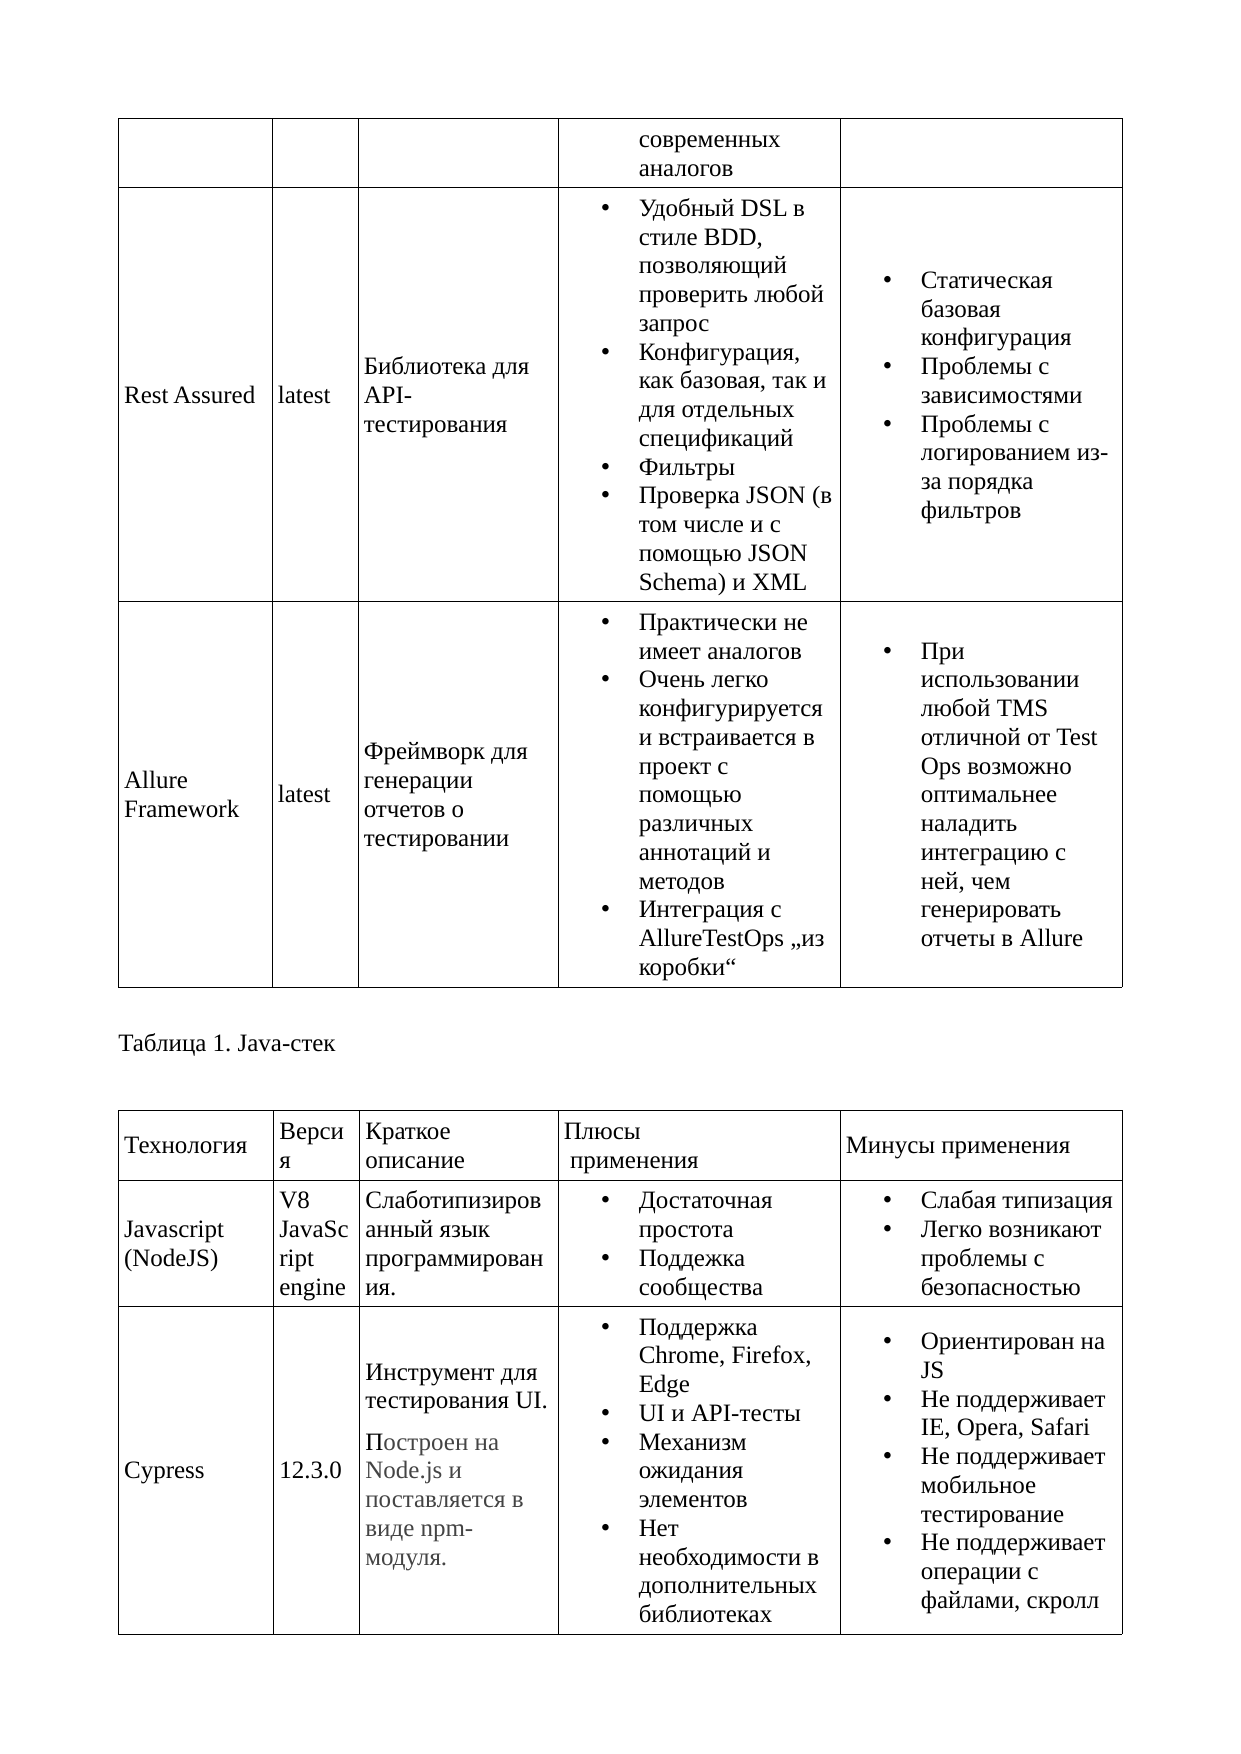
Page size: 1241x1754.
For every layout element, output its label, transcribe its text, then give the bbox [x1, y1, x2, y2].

table_cell Allure Framework [119, 602, 272, 987]
table_cell [841, 119, 1122, 187]
table_cell Javascript (NodeJS) [119, 1181, 273, 1306]
table_cell Слаботипизированный язык программирования. [360, 1181, 558, 1306]
table_cell Инструмент для тестирования UI. Построен на Node.js и поставляется в виде npm-модуля. [360, 1307, 558, 1634]
table_header Краткое описание [360, 1111, 558, 1179]
table_header Технология [119, 1111, 273, 1179]
table_cell latest [273, 602, 358, 987]
table_cell Фреймворк для генерации отчетов о тестировании [359, 602, 558, 987]
table_cell Статическая базовая конфигурация Проблемы с зависимостями Проблемы с логированием из-за порядка фильтров [841, 188, 1122, 601]
table_cell Поддержка Chrome, Firefox, Edge UI и API-тесты Механизм ожидания элементов Нет необходимости в дополнительных библиотеках [559, 1307, 840, 1634]
table_cell При использовании любой TMS отличной от Test Ops возможно оптимальнее наладить интеграцию с ней, чем генерировать отчеты в Allure [841, 602, 1122, 987]
table_cell 12.3.0 [274, 1307, 359, 1634]
table_cell [273, 119, 358, 187]
table_cell Rest Assured [119, 188, 272, 601]
table_cell Библиотека для API-тестирования [359, 188, 558, 601]
table_cell [119, 119, 272, 187]
table_cell Практически не имеет аналогов Очень легко конфигурируется и встраивается в проект с помощью различных аннотаций и методов Интеграция с AllureTestOps „из коробки“ [559, 602, 840, 987]
table_cell Ориентирован на JS Не поддерживает IE, Opera, Safari Не поддерживает мобильное тестирование Не поддерживает операции с файлами, скролл [841, 1307, 1122, 1634]
table_header Версия [274, 1111, 359, 1179]
table_cell Удобный DSL в стиле BDD, позволяющий проверить любой запрос Конфигурация, как базовая, так и для отдельных спецификаций Фильтры Проверка JSON (в том числе и с помощью JSON Schema) и XML [559, 188, 840, 601]
table_cell V8 JavaScript engine [274, 1181, 359, 1306]
text Таблица 1. Java-стек [118, 1028, 1122, 1057]
table_cell Изолированное окружение для браузеров Масштабируемость автотестов (особенно при параллелизации) Оптимальное потребление и утилизация ресурсов Не имеет современных аналогов [559, 119, 840, 187]
table_cell latest [273, 188, 358, 601]
table_header Минусы применения [841, 1111, 1122, 1179]
table_cell [359, 119, 558, 187]
table_cell Cypress [119, 1307, 273, 1634]
table_cell Слабая типизация Легко возникают проблемы с безопасностью [841, 1181, 1122, 1306]
table_cell Достаточная простота Поддежка сообщества [559, 1181, 840, 1306]
table_header Плюсы применения [559, 1111, 840, 1179]
